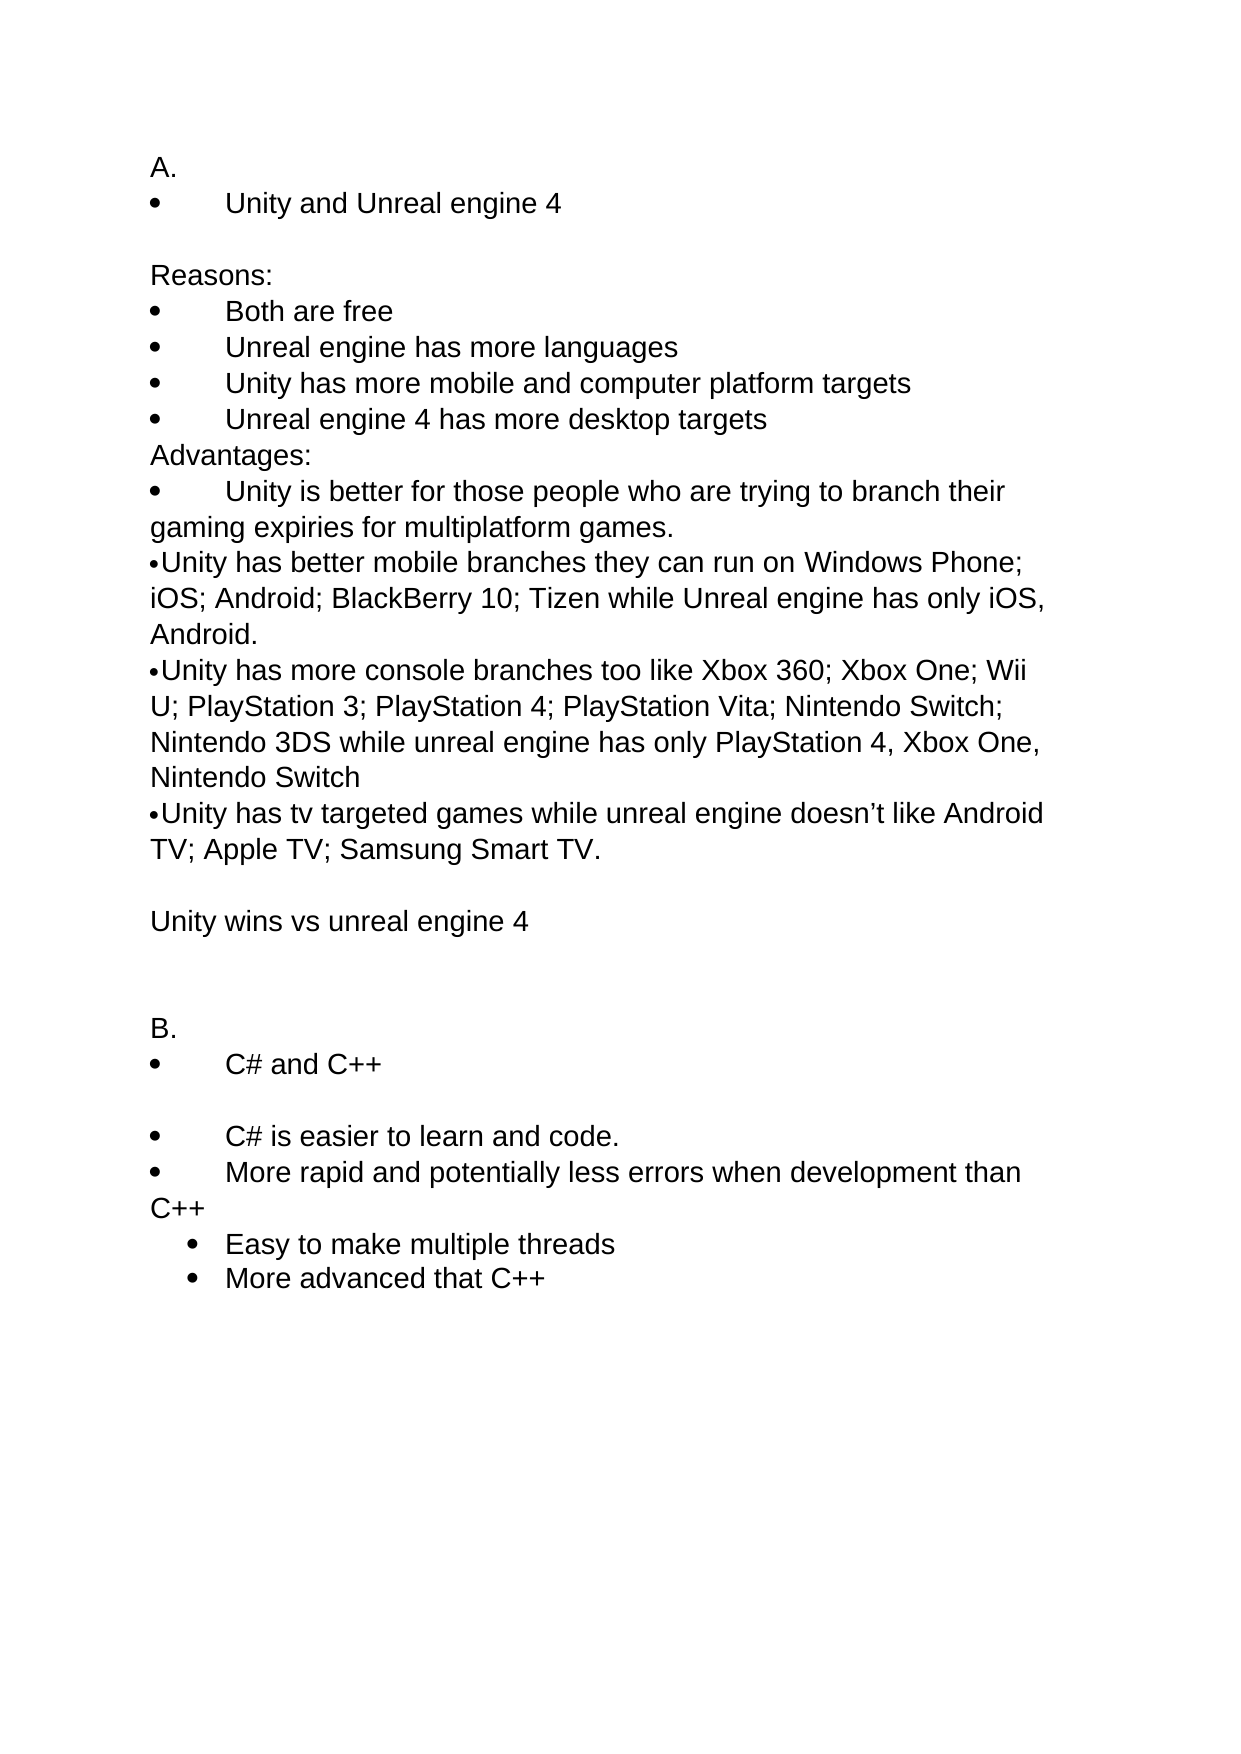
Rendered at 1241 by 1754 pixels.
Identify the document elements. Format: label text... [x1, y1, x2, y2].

list Unity and Unreal engine 4 [150, 186, 1055, 219]
list Unity has better mobile branches they can run on Windows Phone; iOS; Android; BlackBerry 10; Tizen while Unreal engine has only iOS, Android. [150, 545, 1055, 651]
list More advanced that C++ [187, 1261, 1090, 1294]
text Reasons: [150, 258, 1055, 291]
list Unity has more mobile and computer platform targets [150, 366, 1055, 399]
list Unreal engine 4 has more desktop targets [150, 402, 1055, 435]
list Unity has more console branches too like Xbox 360; Xbox One; Wii U; PlayStation 3; PlayStation 4; PlayStation Vita; Nintendo Switch; Nintendo 3DS while unreal engine has only PlayStation 4, Xbox One, Nintendo Switch [150, 653, 1055, 794]
list C# and C++ [150, 1047, 1026, 1081]
list More rapid and potentially less errors when development than C++ [150, 1155, 1026, 1224]
list Unity is better for those people who are trying to branch their gaming expiries for multiplatform games. [150, 473, 1055, 543]
text Advantages: [150, 438, 1055, 471]
list Unreal engine has more languages [150, 329, 1055, 363]
list C# is easier to learn and code. [150, 1119, 1026, 1153]
list Both are free [150, 293, 1055, 327]
text Unity wins vs unreal engine 4 [150, 904, 1055, 937]
list Unity has tv targeted games while unreal engine doesn’t like Android TV; Apple TV; Samsung Smart TV. [150, 796, 1055, 866]
list Easy to make multiple threads [187, 1227, 1090, 1261]
